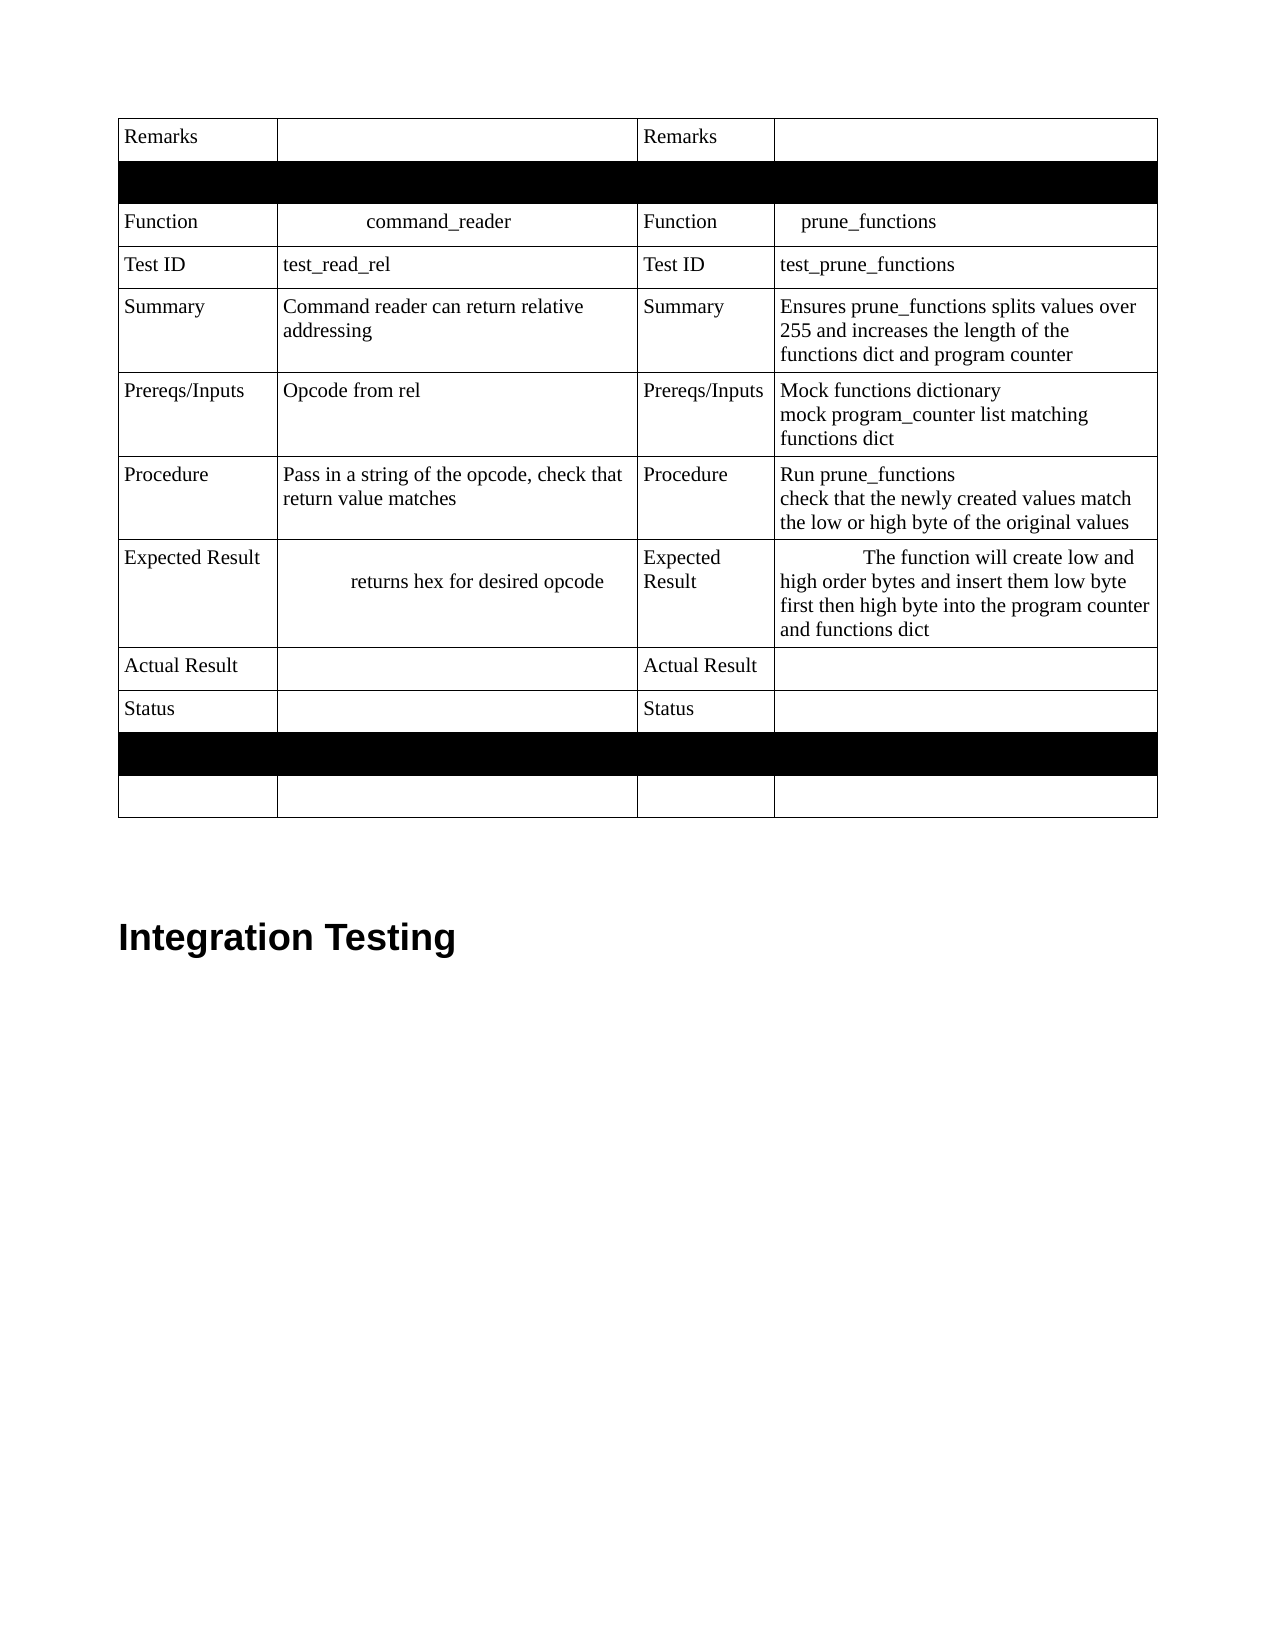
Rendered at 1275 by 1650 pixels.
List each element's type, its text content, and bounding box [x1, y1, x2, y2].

table_cell [278, 733, 637, 775]
table_cell [119, 162, 277, 203]
table_cell [278, 648, 637, 690]
table_cell [278, 776, 637, 817]
table_cell Actual Result [638, 648, 774, 690]
table_cell Pass in a string of the opcode, check that return value matches [278, 457, 637, 539]
table_cell Command reader can return relative addressing [278, 289, 637, 372]
table_cell Remarks [638, 119, 774, 161]
table_cell [775, 162, 1157, 203]
table_cell [638, 776, 774, 817]
table_cell [775, 648, 1157, 690]
table_cell Opcode from rel [278, 373, 637, 456]
table_cell Function [638, 204, 774, 246]
table_cell [775, 733, 1157, 775]
table_cell [775, 119, 1157, 161]
table_cell Test ID [119, 247, 277, 288]
table_cell [278, 691, 637, 732]
table_cell Summary [638, 289, 774, 372]
table_cell [638, 162, 774, 203]
subtitle Integration Testing [118, 914, 1157, 958]
table_cell Mock functions dictionary mock program_counter list matching functions dict [775, 373, 1157, 456]
table_cell Remarks [119, 119, 277, 161]
table_cell [638, 733, 774, 775]
table_cell Status [638, 691, 774, 732]
table_cell [278, 119, 637, 161]
table_cell Prereqs/Inputs [119, 373, 277, 456]
table_cell Prereqs/Inputs [638, 373, 774, 456]
table_cell [775, 776, 1157, 817]
table_cell prune_functions [775, 204, 1157, 246]
table_cell test_read_rel [278, 247, 637, 288]
table_cell test_prune_functions [775, 247, 1157, 288]
table_cell [775, 691, 1157, 732]
table_cell Procedure [638, 457, 774, 539]
table_cell Run prune_functions check that the newly created values match the low or high byte of the original values [775, 457, 1157, 539]
table_cell command_reader [278, 204, 637, 246]
table_cell Function [119, 204, 277, 246]
table_cell Summary [119, 289, 277, 372]
table_cell [119, 776, 277, 817]
table_cell Test ID [638, 247, 774, 288]
table_cell Ensures prune_functions splits values over 255 and increases the length of the functions dict and program counter [775, 289, 1157, 372]
table_cell Actual Result [119, 648, 277, 690]
table_cell Expected Result [119, 540, 277, 647]
table_cell Status [119, 691, 277, 732]
table_cell Expected Result [638, 540, 774, 647]
table_cell The function will create low and high order bytes and insert them low byte first then high byte into the program counter and functions dict [775, 540, 1157, 647]
table_cell [278, 162, 637, 203]
table_cell returns hex for desired opcode [278, 540, 637, 647]
table_cell [119, 733, 277, 775]
table_cell Procedure [119, 457, 277, 539]
